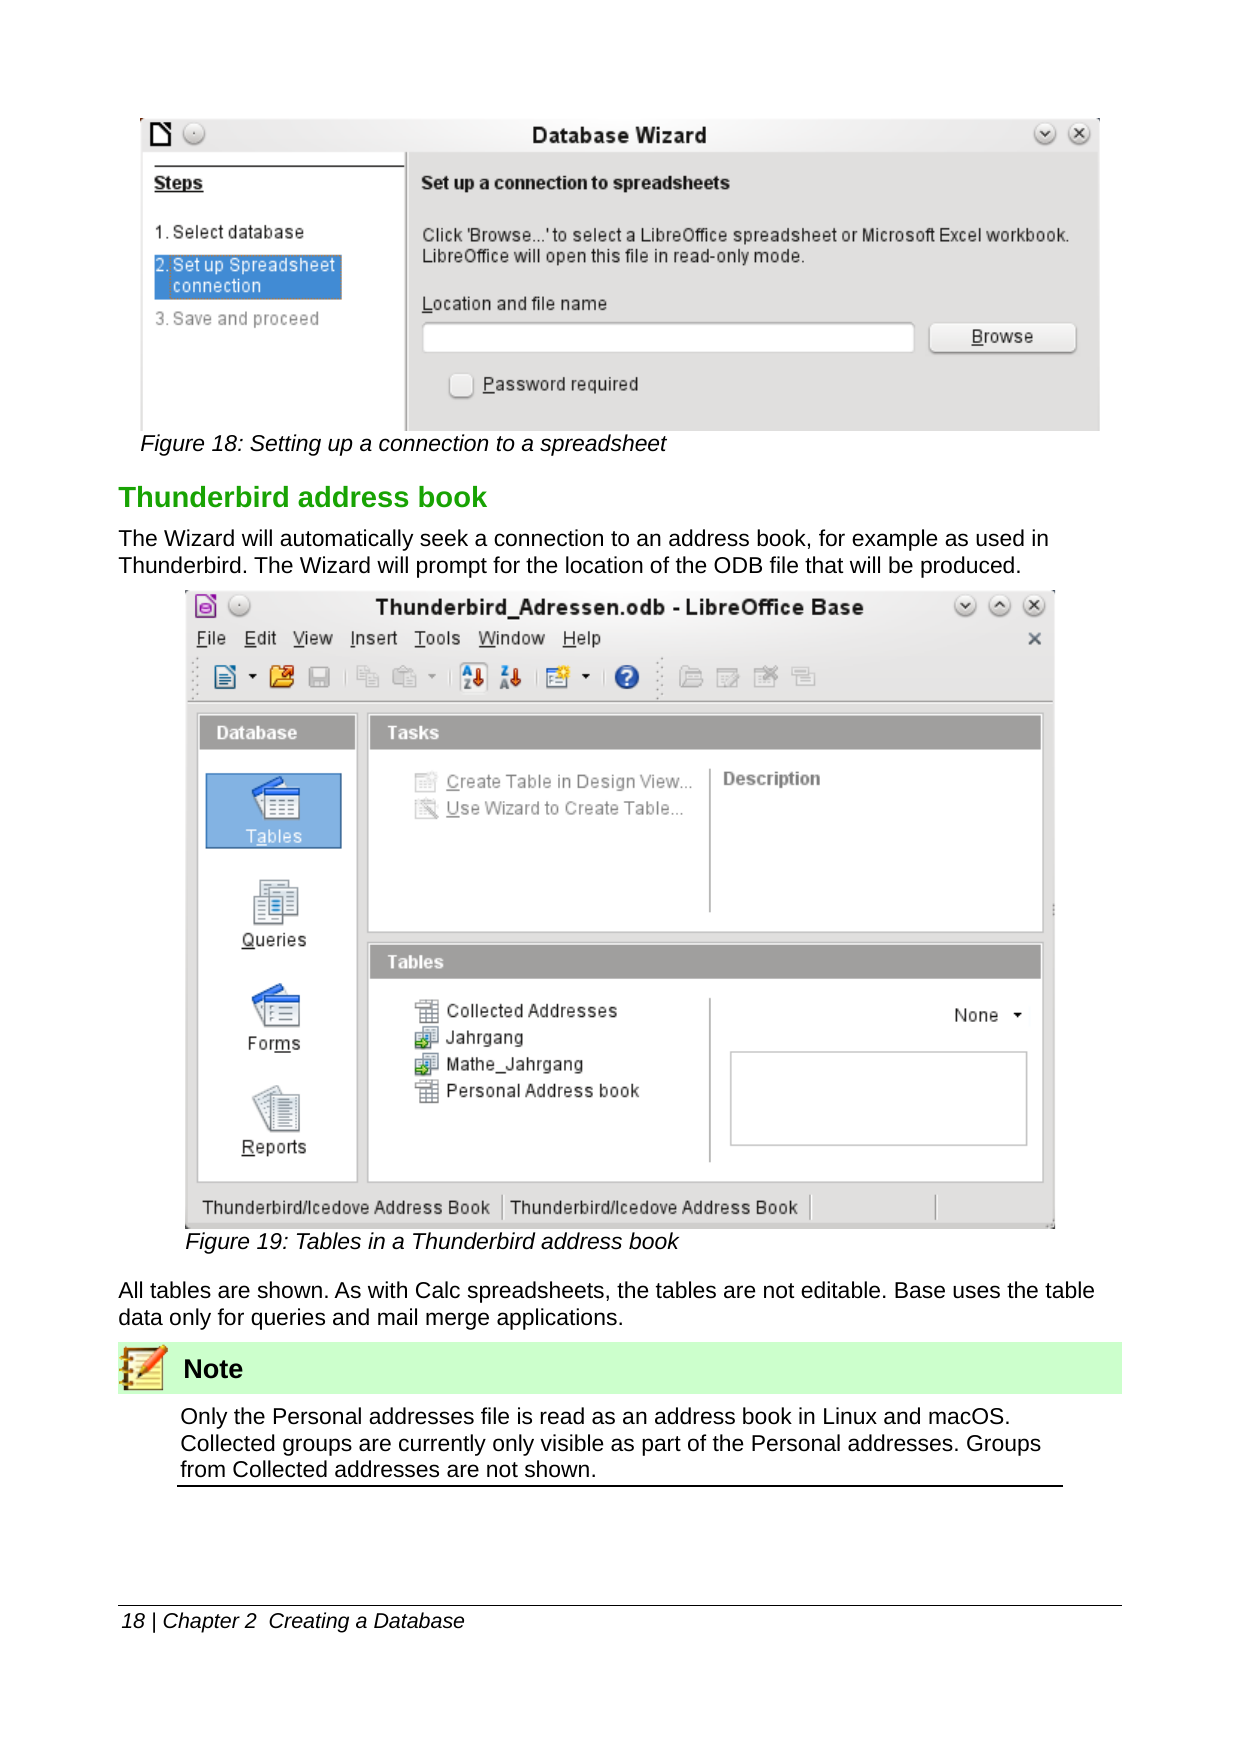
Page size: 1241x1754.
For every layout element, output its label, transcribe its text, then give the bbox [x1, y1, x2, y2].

picture [185, 590, 1055, 1229]
subtitle Note [118, 1342, 1122, 1394]
text All tables are shown. As with Calc spreadsheets, the tables are not editable. Base uses the table data only for queries and mail merge applications. [118, 1277, 1122, 1330]
text Figure 18: Setting up a connection to a spreadsheet [140, 431, 1100, 456]
subtitle Thunderbird address book [118, 480, 1122, 514]
text Figure 19: Tables in a Thunderbird address book [185, 1229, 1055, 1254]
picture [119, 1343, 170, 1394]
text The Wizard will automatically seek a connection to an address book, for example as used in Thunderbird. The Wizard will prompt for the location of the ODB file that will be produced. [118, 525, 1122, 578]
picture [140, 118, 1100, 431]
text Only the Personal addresses file is read as an address book in Linux and macOS. Collected groups are currently only visible as part of the Personal addresses. Groups from Collected addresses are not shown. [177, 1400, 1063, 1485]
